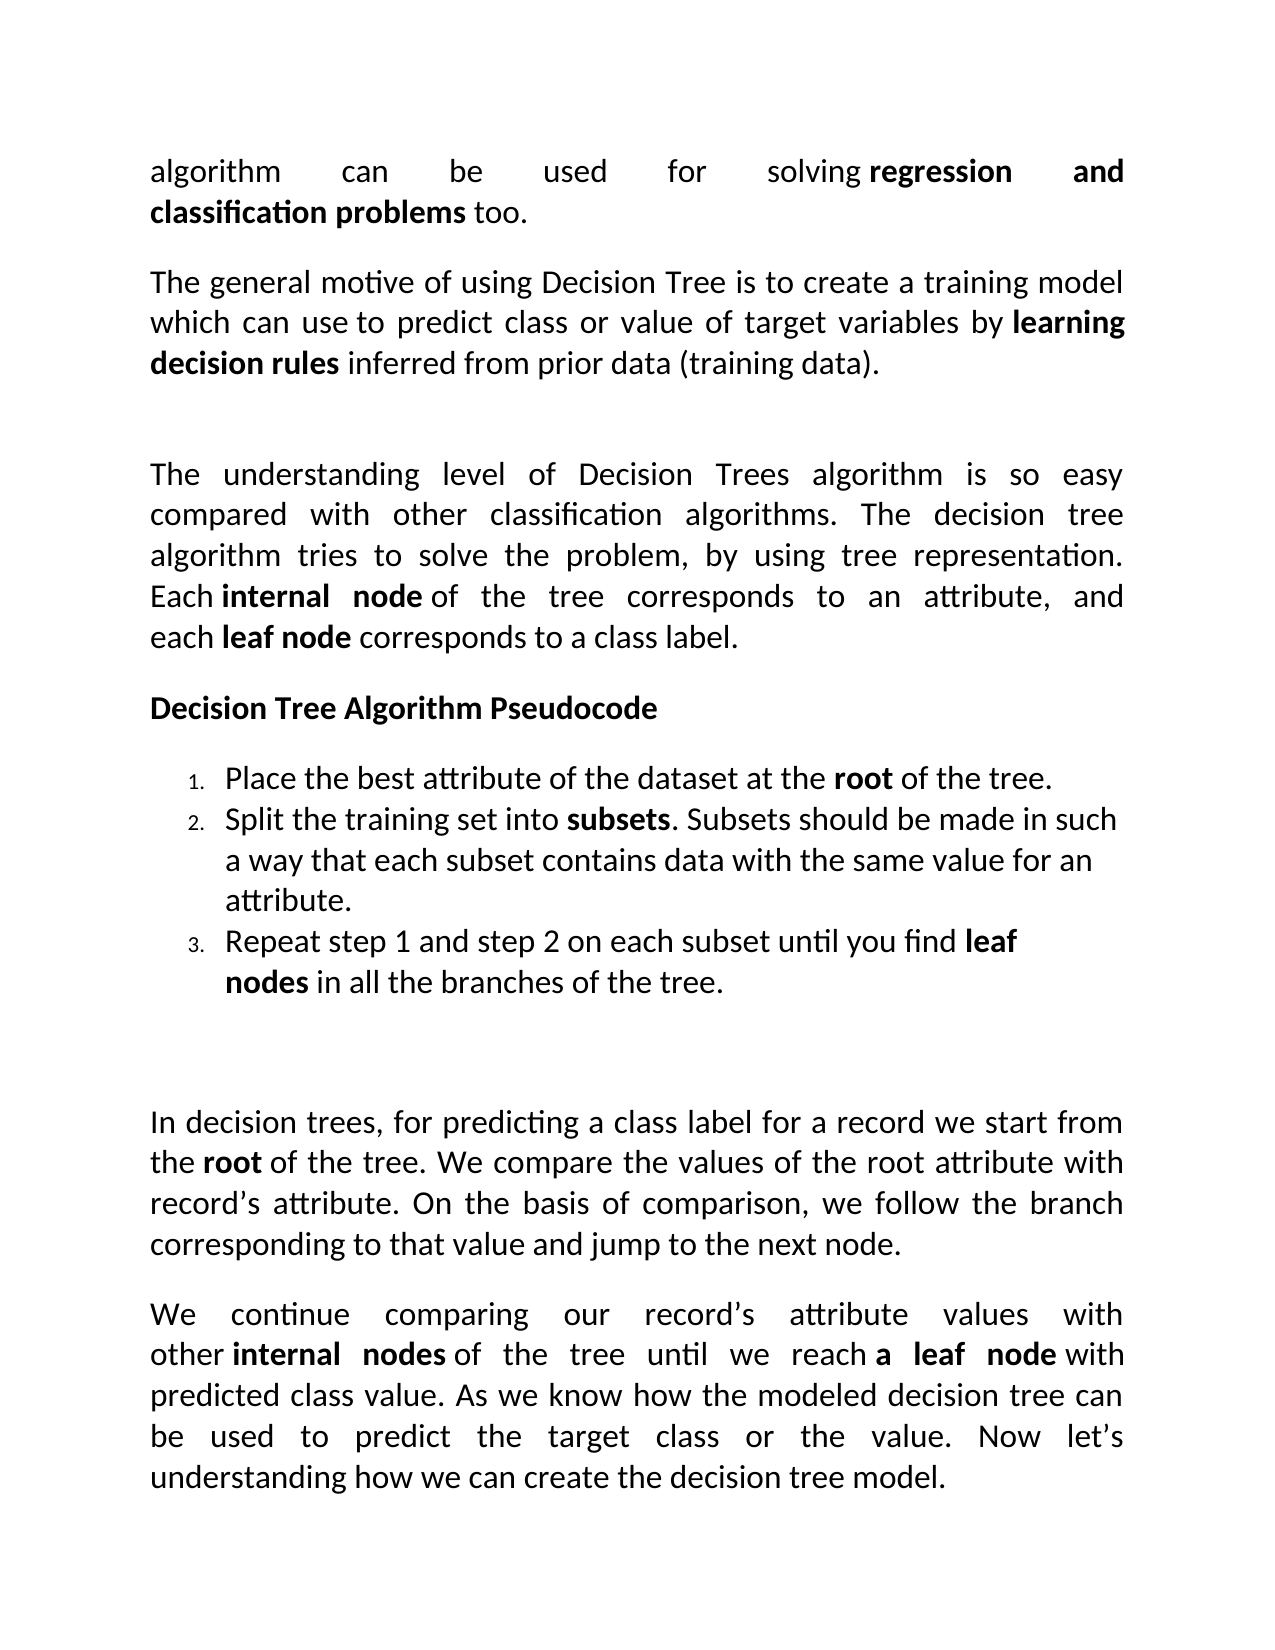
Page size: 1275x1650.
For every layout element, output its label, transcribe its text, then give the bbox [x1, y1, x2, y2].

list Split the training set into subsets. Subsets should be made in such a way that each subset contains data with the same value for an attribute. [187, 798, 1125, 920]
text The understanding level of Decision Trees algorithm is so easy compared with other classification algorithms. The decision tree algorithm tries to solve the problem, by using tree representation. Each internal node of the tree corresponds to an attribute, and each leaf node corresponds to a class label. [150, 412, 1125, 656]
subtitle Decision Tree Algorithm Pseudocode [150, 686, 1125, 728]
list Place the best attribute of the dataset at the root of the tree. [187, 757, 1125, 798]
text In decision trees, for predicting a class label for a record we start from the root of the tree. We compare the values of the root attribute with record’s attribute. On the basis of comparison, we follow the branch corresponding to that value and jump to the next node. [150, 1101, 1125, 1263]
text We continue comparing our record’s attribute values with other internal nodes of the tree until we reach a leaf node with predicted class value. As we know how the modeled decision tree can be used to predict the target class or the value. Now let’s understanding how we can create the decision tree model. [150, 1293, 1125, 1496]
text The general motive of using Decision Tree is to create a training model which can use to predict class or value of target variables by learning decision rules inferred from prior data (training data). [150, 261, 1125, 383]
list Repeat step 1 and step 2 on each subset until you find leaf nodes in all the branches of the tree. [187, 920, 1125, 1002]
text algorithm can be used for solving regression and classification problems too. [150, 150, 1125, 231]
